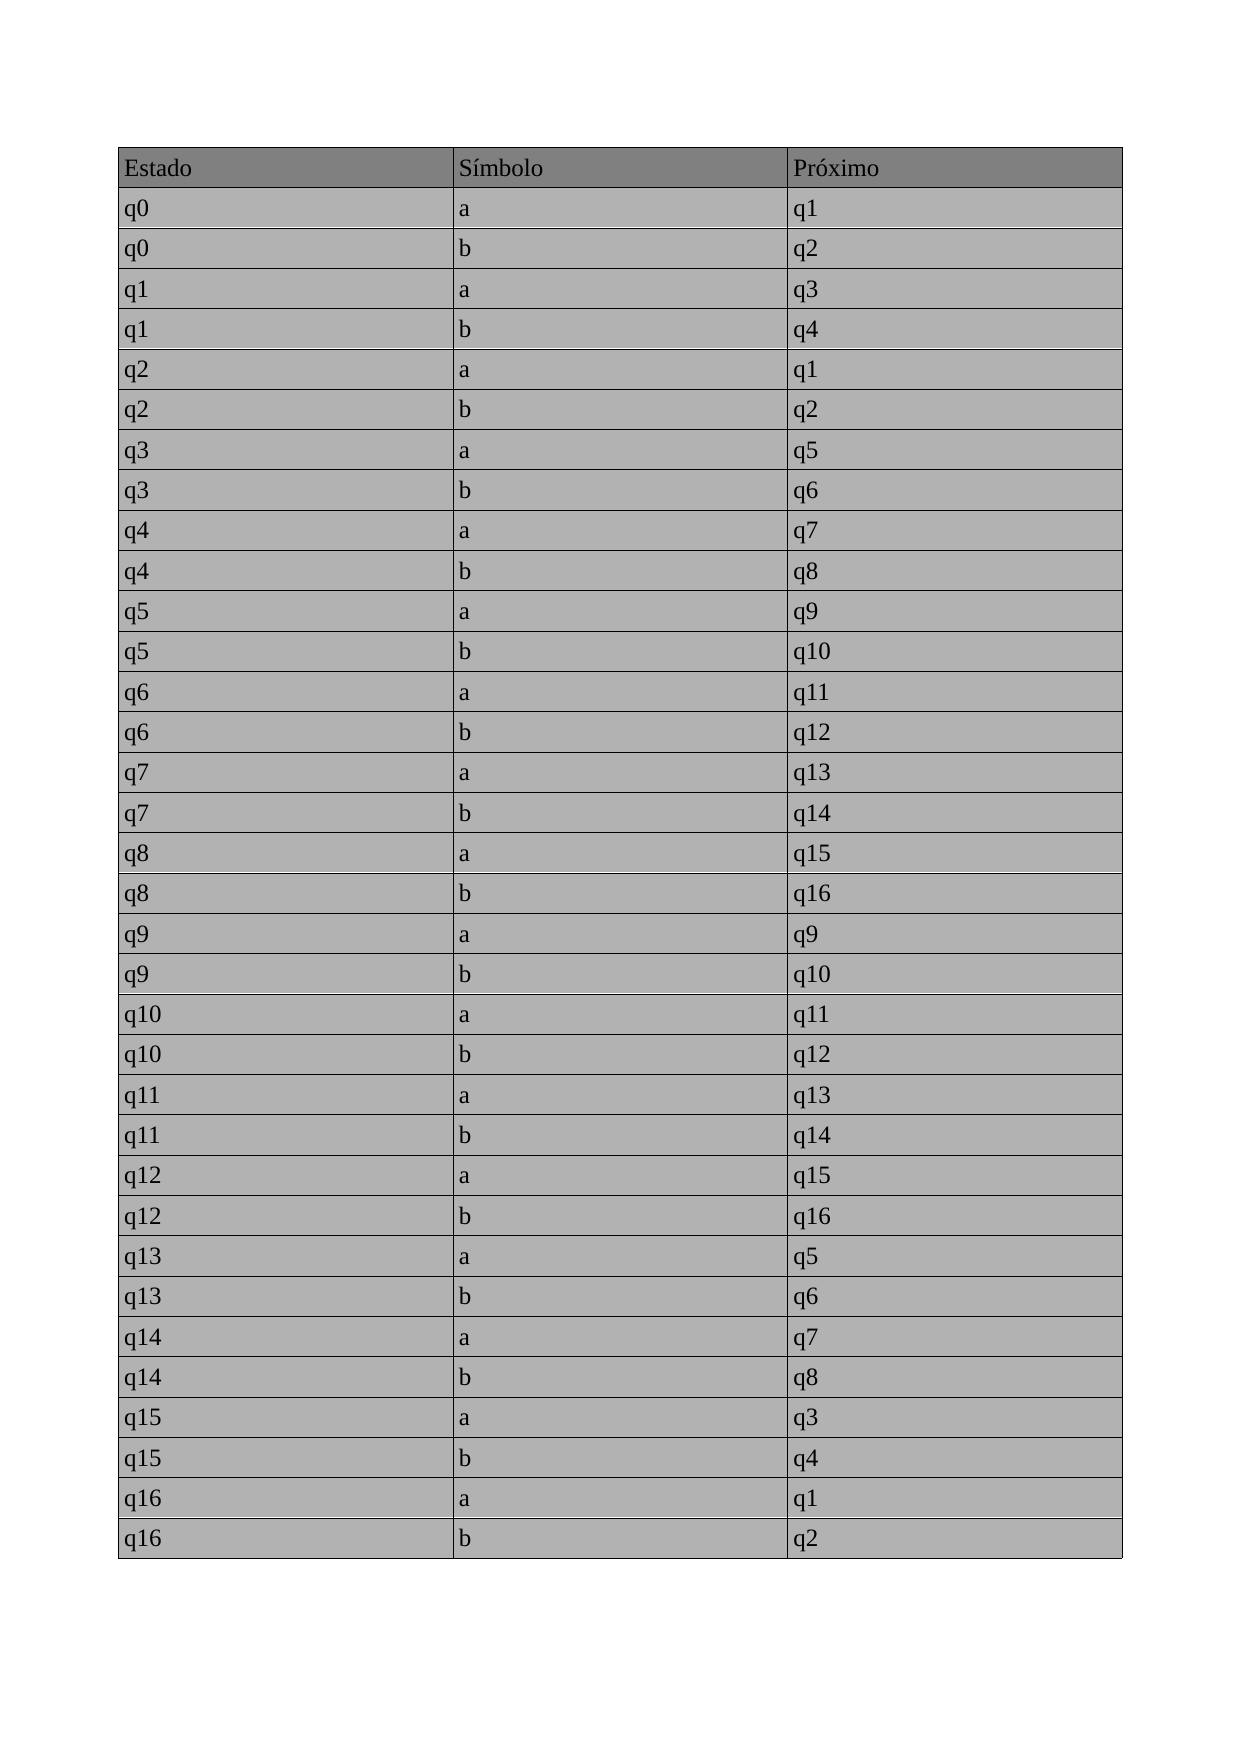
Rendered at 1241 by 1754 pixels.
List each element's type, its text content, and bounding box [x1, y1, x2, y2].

table_cell q4 [788, 309, 1122, 348]
table_cell a [454, 188, 787, 227]
table_cell q6 [788, 470, 1122, 510]
table_cell q11 [119, 1075, 453, 1114]
table_cell q3 [119, 430, 453, 469]
table_cell q1 [788, 1478, 1122, 1517]
table_cell q14 [788, 1115, 1122, 1155]
table_cell b [454, 712, 787, 752]
table_cell a [454, 1156, 787, 1195]
table_cell q9 [119, 954, 453, 993]
table_header Estado [119, 148, 453, 187]
table_cell q1 [788, 350, 1122, 389]
table_cell q3 [788, 269, 1122, 308]
table_cell a [454, 430, 787, 469]
table_cell q7 [788, 511, 1122, 550]
table_cell q6 [119, 712, 453, 752]
table_cell a [454, 753, 787, 792]
table_cell q2 [788, 1519, 1122, 1558]
table_cell q2 [119, 390, 453, 429]
table_cell q13 [788, 753, 1122, 792]
table_cell q5 [119, 632, 453, 671]
table_cell q15 [119, 1398, 453, 1437]
table_cell q7 [119, 753, 453, 792]
table_cell q14 [788, 793, 1122, 832]
table_cell q11 [788, 672, 1122, 711]
table_cell q7 [119, 793, 453, 832]
table_cell q14 [119, 1317, 453, 1356]
table_cell a [454, 591, 787, 631]
table_cell q6 [119, 672, 453, 711]
table_cell b [454, 390, 787, 429]
table_cell q7 [788, 1317, 1122, 1356]
table_cell q5 [119, 591, 453, 631]
table_cell q5 [788, 1236, 1122, 1276]
table_cell q9 [788, 591, 1122, 631]
table_cell b [454, 1115, 787, 1155]
table_cell q12 [788, 712, 1122, 752]
table_cell q2 [788, 229, 1122, 268]
table_cell a [454, 995, 787, 1034]
table_cell q9 [788, 914, 1122, 953]
table_cell q4 [119, 511, 453, 550]
table_cell q6 [788, 1277, 1122, 1316]
table_cell q16 [119, 1478, 453, 1517]
table_cell q8 [119, 833, 453, 872]
table_cell q16 [119, 1519, 453, 1558]
table_cell q2 [119, 350, 453, 389]
table_cell q12 [788, 1035, 1122, 1074]
table_cell q12 [119, 1156, 453, 1195]
table_cell q15 [119, 1438, 453, 1477]
table_cell q4 [788, 1438, 1122, 1477]
table_cell b [454, 954, 787, 993]
table_cell a [454, 511, 787, 550]
table_cell q13 [788, 1075, 1122, 1114]
table_cell q10 [788, 954, 1122, 993]
table_cell q14 [119, 1357, 453, 1397]
table_cell q15 [788, 833, 1122, 872]
table_cell a [454, 1317, 787, 1356]
table_cell q1 [119, 269, 453, 308]
table_cell a [454, 1075, 787, 1114]
table_cell q11 [788, 995, 1122, 1034]
table_cell b [454, 1277, 787, 1316]
table_cell b [454, 632, 787, 671]
table_header Próximo [788, 148, 1122, 187]
table_cell q16 [788, 874, 1122, 913]
table_cell q9 [119, 914, 453, 953]
table_cell q1 [788, 188, 1122, 227]
table_cell b [454, 1357, 787, 1397]
table_cell b [454, 309, 787, 348]
table_cell a [454, 1398, 787, 1437]
table_cell q10 [119, 1035, 453, 1074]
table_cell q0 [119, 188, 453, 227]
table_cell a [454, 672, 787, 711]
table_cell b [454, 1196, 787, 1235]
table_cell q15 [788, 1156, 1122, 1195]
table_cell a [454, 833, 787, 872]
table_cell q3 [788, 1398, 1122, 1437]
table_cell q2 [788, 390, 1122, 429]
table_cell q0 [119, 229, 453, 268]
table_cell a [454, 914, 787, 953]
table_cell a [454, 1478, 787, 1517]
table_cell b [454, 470, 787, 510]
table_cell q10 [788, 632, 1122, 671]
table_cell b [454, 229, 787, 268]
table_cell q1 [119, 309, 453, 348]
table_cell q3 [119, 470, 453, 510]
table_cell q12 [119, 1196, 453, 1235]
table_cell b [454, 793, 787, 832]
table_cell q16 [788, 1196, 1122, 1235]
table_cell b [454, 874, 787, 913]
table_cell a [454, 350, 787, 389]
table_cell q5 [788, 430, 1122, 469]
table_cell q13 [119, 1277, 453, 1316]
table_cell b [454, 551, 787, 590]
table_cell q11 [119, 1115, 453, 1155]
table_cell q8 [788, 1357, 1122, 1397]
table_header Símbolo [454, 148, 787, 187]
table_cell a [454, 1236, 787, 1276]
table_cell b [454, 1438, 787, 1477]
table_cell q8 [119, 874, 453, 913]
table_cell b [454, 1519, 787, 1558]
table_cell q4 [119, 551, 453, 590]
table_cell q13 [119, 1236, 453, 1276]
table_cell q10 [119, 995, 453, 1034]
table_cell b [454, 1035, 787, 1074]
table_cell a [454, 269, 787, 308]
table_cell q8 [788, 551, 1122, 590]
